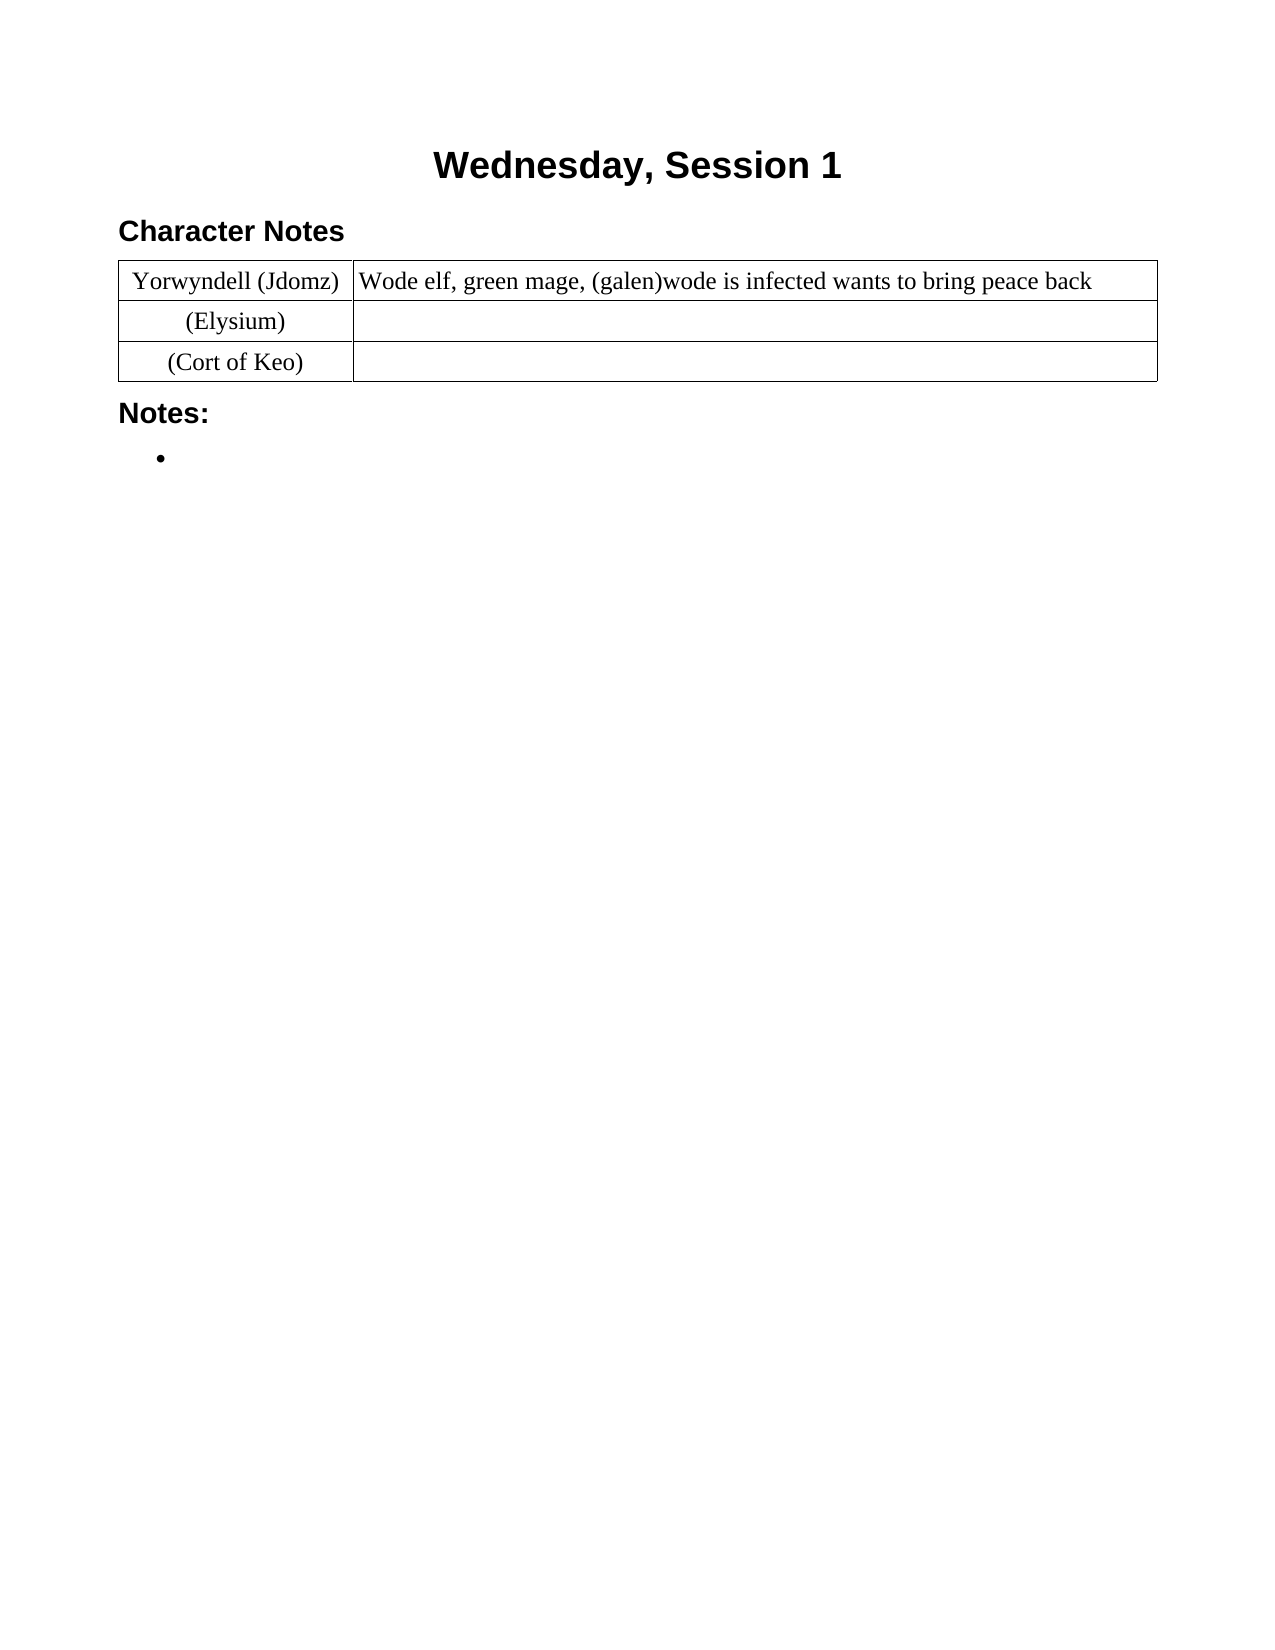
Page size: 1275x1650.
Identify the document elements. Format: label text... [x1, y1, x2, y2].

table_header Yorwyndell (Jdomz) [119, 261, 352, 300]
table_header Wode elf, green mage, (galen)wode is infected wants to bring peace back [354, 261, 1157, 300]
table_cell [354, 301, 1157, 341]
table_cell (Cort of Keo) [119, 342, 352, 381]
subtitle Notes: [118, 396, 1157, 429]
table_cell (Elysium) [119, 301, 352, 341]
subtitle Wednesday, Session 1 [118, 143, 1157, 187]
subtitle Character Notes [118, 214, 1157, 248]
table_cell [354, 342, 1157, 381]
